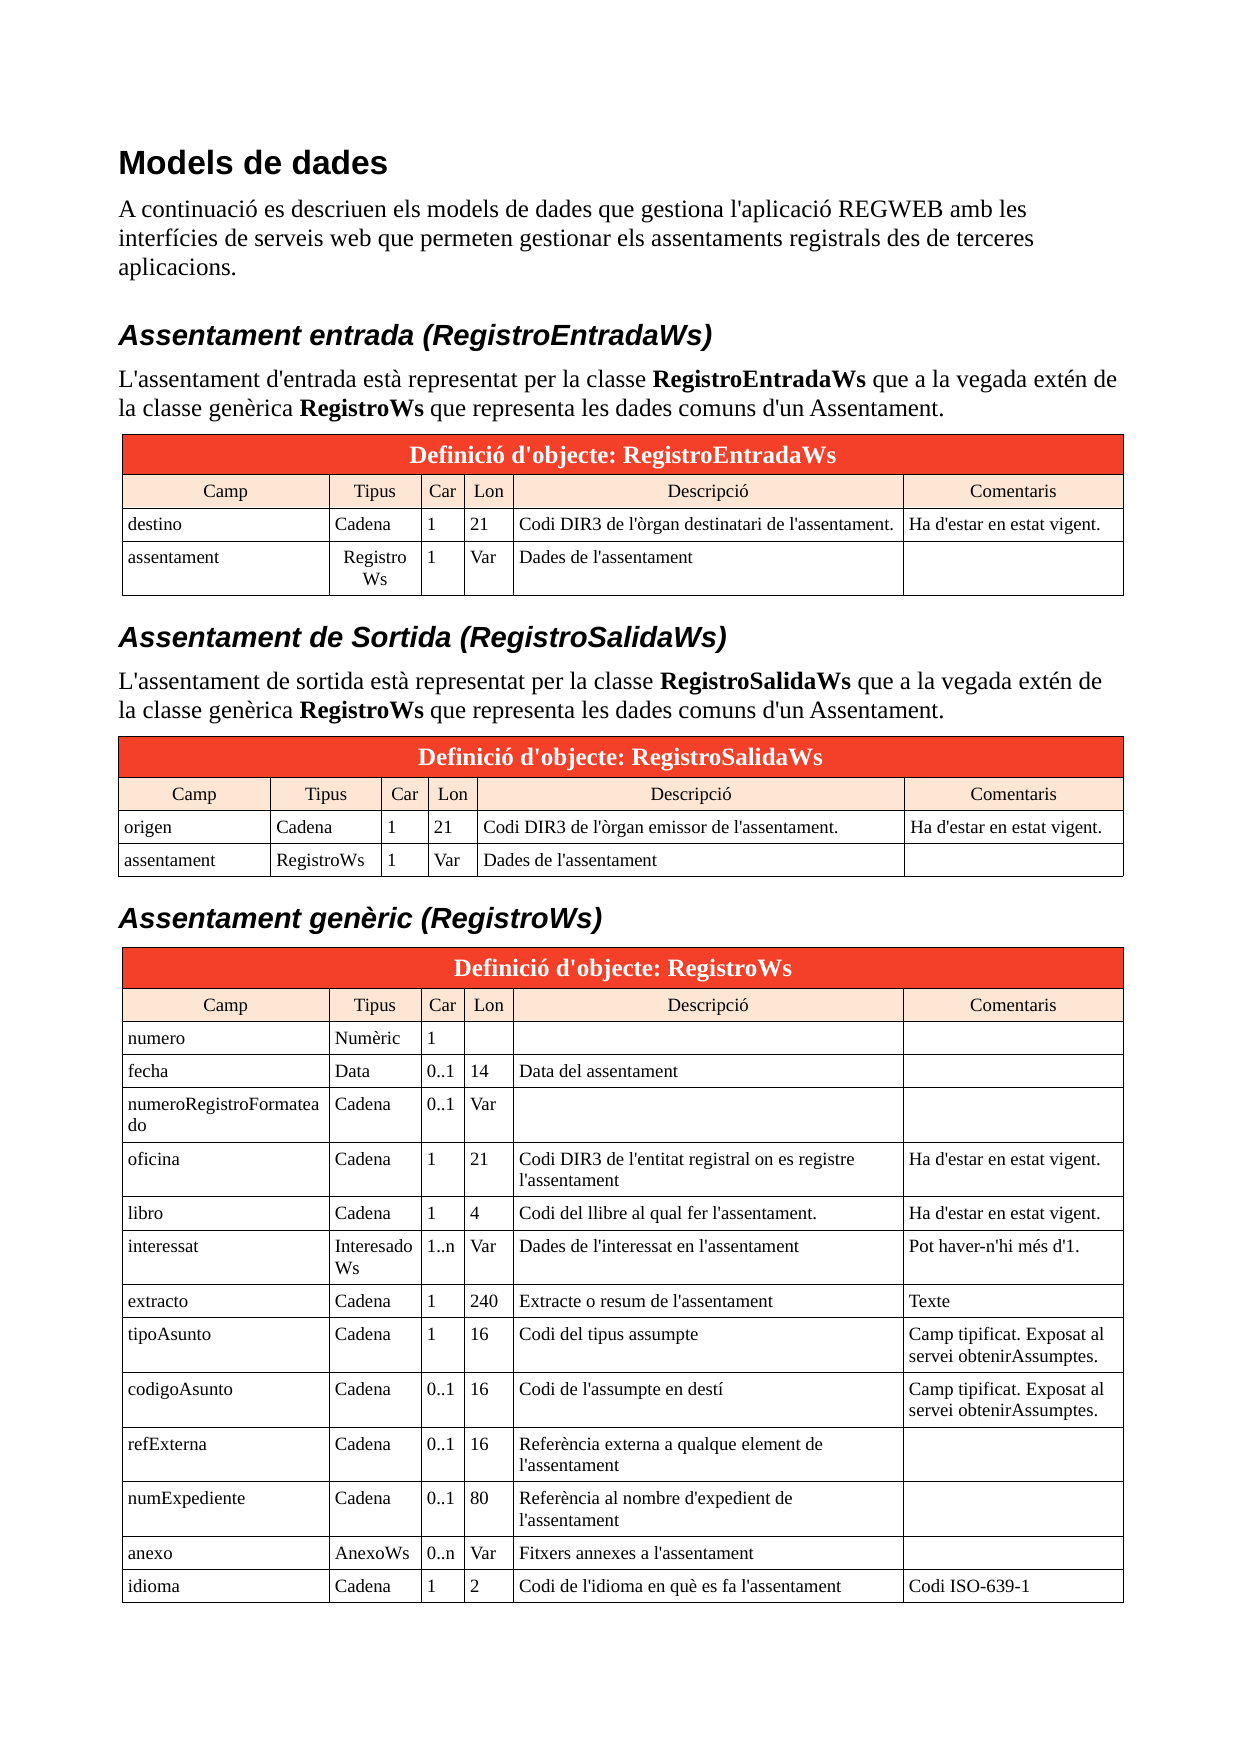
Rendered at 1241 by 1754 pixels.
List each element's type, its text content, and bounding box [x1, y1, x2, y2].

table_cell Lon [465, 989, 513, 1021]
table_cell Ha d'estar en estat vigent. [904, 1197, 1123, 1229]
table_cell 16 [465, 1373, 513, 1427]
table_cell 1..n [422, 1231, 464, 1284]
table_cell 80 [465, 1482, 513, 1536]
table_cell assentament [119, 844, 270, 876]
table_cell 0..1 [422, 1055, 464, 1087]
table_cell Texte [904, 1285, 1123, 1317]
table_cell [904, 1482, 1123, 1536]
table_cell [465, 1022, 513, 1054]
table_cell Ha d'estar en estat vigent. [904, 509, 1123, 541]
table_cell 4 [465, 1197, 513, 1229]
table_cell Codi de l'idioma en què es fa l'assentament [514, 1570, 903, 1602]
subtitle Assentament entrada (RegistroEntradaWs) [118, 318, 1122, 352]
table_cell Fitxers annexes a l'assentament [514, 1537, 903, 1569]
table_cell [905, 844, 1123, 876]
table_cell Var [465, 542, 513, 595]
table_cell Var [465, 1537, 513, 1569]
table_cell 21 [465, 509, 513, 541]
table_cell Cadena [330, 1318, 421, 1372]
table_cell Comentaris [904, 989, 1123, 1021]
table_cell codigoAsunto [123, 1373, 329, 1427]
table_cell Cadena [330, 1197, 421, 1229]
table_cell Codi ISO-639-1 [904, 1570, 1123, 1602]
table_cell Cadena [330, 1428, 421, 1481]
table_cell 1 [422, 1197, 464, 1229]
table_cell Cadena [330, 1482, 421, 1536]
table_header Definició d'objecte: RegistroWs [123, 948, 1123, 988]
table_cell [904, 1537, 1123, 1569]
table_cell Codi DIR3 de l'entitat registral on es registre l'assentament [514, 1143, 903, 1196]
table_cell 1 [422, 1570, 464, 1602]
table_cell Codi DIR3 de l'òrgan emissor de l'assentament. [478, 811, 904, 843]
table_cell Codi de l'assumpte en destí [514, 1373, 903, 1427]
table_cell 21 [429, 811, 477, 843]
table_cell InteresadoWs [330, 1231, 421, 1284]
table_cell Tipus [330, 475, 421, 507]
table_cell numExpediente [123, 1482, 329, 1536]
table_cell Camp tipificat. Exposat al servei obtenirAssumptes. [904, 1373, 1123, 1427]
table_cell anexo [123, 1537, 329, 1569]
table_cell 0..n [422, 1537, 464, 1569]
text L'assentament de sortida està representat per la classe RegistroSalidaWs que a la vegada extén de la classe genèrica RegistroWs que representa les dades comuns d'un Assentament. [118, 666, 1122, 724]
table_cell Dades de l'assentament [478, 844, 904, 876]
table_cell 1 [422, 1318, 464, 1372]
table_cell 16 [465, 1428, 513, 1481]
subtitle Assentament genèric (RegistroWs) [118, 901, 1122, 935]
table_cell [904, 1022, 1123, 1054]
table_cell numeroRegistroFormateado [123, 1088, 329, 1142]
table_cell 240 [465, 1285, 513, 1317]
table_cell tipoAsunto [123, 1318, 329, 1372]
table_cell Var [429, 844, 477, 876]
text A continuació es descriuen els models de dades que gestiona l'aplicació REGWEB amb les interfícies de serveis web que permeten gestionar els assentaments registrals des de terceres aplicacions. [118, 194, 1122, 281]
table_cell Car [422, 475, 464, 507]
table_cell [904, 1088, 1123, 1142]
table_cell Tipus [330, 989, 421, 1021]
table_cell Cadena [330, 1143, 421, 1196]
table_cell 1 [422, 1022, 464, 1054]
table_cell numero [123, 1022, 329, 1054]
text L'assentament d'entrada està representat per la classe RegistroEntradaWs que a la vegada extén de la classe genèrica RegistroWs que representa les dades comuns d'un Assentament. [118, 364, 1122, 422]
table_cell oficina [123, 1143, 329, 1196]
table_cell Camp [119, 778, 270, 810]
table_cell [904, 1055, 1123, 1087]
table_cell Dades de l'interessat en l'assentament [514, 1231, 903, 1284]
table_header Definició d'objecte: RegistroEntradaWs [123, 435, 1123, 474]
table_cell origen [119, 811, 270, 843]
table_cell assentament [123, 542, 329, 595]
table_cell Descripció [514, 475, 903, 507]
table_cell 1 [422, 1285, 464, 1317]
table_cell Ha d'estar en estat vigent. [905, 811, 1123, 843]
table_cell Camp tipificat. Exposat al servei obtenirAssumptes. [904, 1318, 1123, 1372]
table_cell 2 [465, 1570, 513, 1602]
table_cell 0..1 [422, 1428, 464, 1481]
table_header Definició d'objecte: RegistroSalidaWs [119, 737, 1123, 777]
table_cell Comentaris [904, 475, 1123, 507]
table_cell Lon [429, 778, 477, 810]
table_cell 1 [422, 1143, 464, 1196]
table_cell RegistroWs [330, 542, 421, 595]
table_cell idioma [123, 1570, 329, 1602]
table_cell Numèric [330, 1022, 421, 1054]
table_cell Camp [123, 475, 329, 507]
table_cell [514, 1088, 903, 1142]
table_cell Codi del llibre al qual fer l'assentament. [514, 1197, 903, 1229]
table_cell Data [330, 1055, 421, 1087]
table_cell 16 [465, 1318, 513, 1372]
table_cell Pot haver-n'hi més d'1. [904, 1231, 1123, 1284]
table_cell Cadena [330, 1570, 421, 1602]
table_cell [514, 1022, 903, 1054]
table_cell 1 [382, 811, 428, 843]
table_cell Codi DIR3 de l'òrgan destinatari de l'assentament. [514, 509, 903, 541]
table_cell Var [465, 1088, 513, 1142]
table_cell Lon [465, 475, 513, 507]
table_cell Car [422, 989, 464, 1021]
table_cell 1 [422, 509, 464, 541]
table_cell Data del assentament [514, 1055, 903, 1087]
subtitle Assentament de Sortida (RegistroSalidaWs) [118, 620, 1122, 654]
table_cell 0..1 [422, 1482, 464, 1536]
table_cell interessat [123, 1231, 329, 1284]
table_cell 0..1 [422, 1088, 464, 1142]
table_cell Car [382, 778, 428, 810]
subtitle Models de dades [118, 143, 1122, 182]
table_cell AnexoWs [330, 1537, 421, 1569]
table_cell libro [123, 1197, 329, 1229]
table_cell Referència al nombre d'expedient de l'assentament [514, 1482, 903, 1536]
table_cell Var [465, 1231, 513, 1284]
table_cell Referència externa a qualque element de l'assentament [514, 1428, 903, 1481]
table_cell 0..1 [422, 1373, 464, 1427]
table_cell 1 [382, 844, 428, 876]
table_cell fecha [123, 1055, 329, 1087]
table_cell Cadena [330, 509, 421, 541]
table_cell [904, 542, 1123, 595]
table_cell Camp [123, 989, 329, 1021]
table_cell 14 [465, 1055, 513, 1087]
table_cell Extracte o resum de l'assentament [514, 1285, 903, 1317]
table_cell Cadena [271, 811, 381, 843]
table_cell Ha d'estar en estat vigent. [904, 1143, 1123, 1196]
table_cell refExterna [123, 1428, 329, 1481]
table_cell destino [123, 509, 329, 541]
table_cell Cadena [330, 1285, 421, 1317]
table_cell Codi del tipus assumpte [514, 1318, 903, 1372]
table_cell Comentaris [905, 778, 1123, 810]
table_cell Descripció [478, 778, 904, 810]
table_cell 1 [422, 542, 464, 595]
table_cell extracto [123, 1285, 329, 1317]
table_cell 21 [465, 1143, 513, 1196]
table_cell RegistroWs [271, 844, 381, 876]
table_cell Descripció [514, 989, 903, 1021]
table_cell Tipus [271, 778, 381, 810]
table_cell Cadena [330, 1088, 421, 1142]
table_cell [904, 1428, 1123, 1481]
table_cell Dades de l'assentament [514, 542, 903, 595]
table_cell Cadena [330, 1373, 421, 1427]
